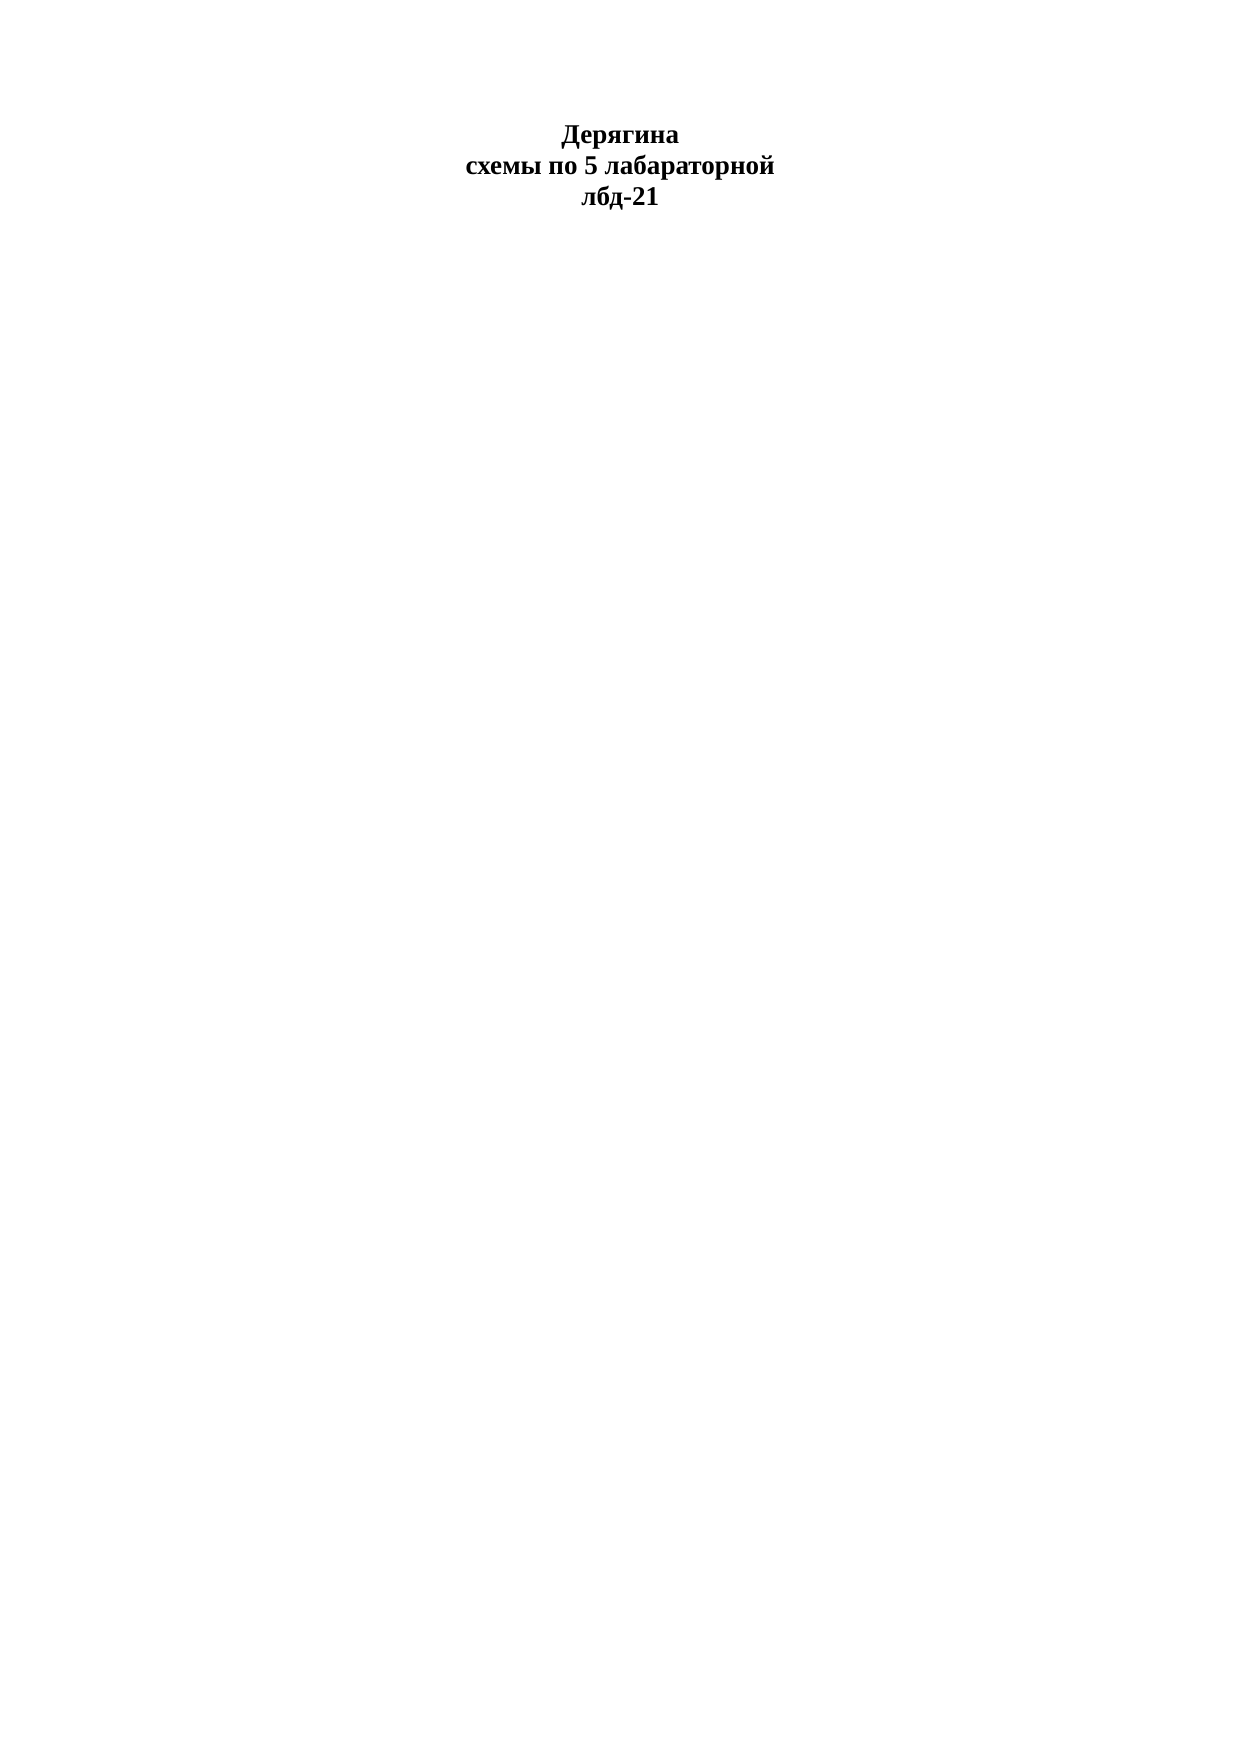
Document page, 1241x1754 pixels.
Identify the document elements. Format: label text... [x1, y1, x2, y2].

text схемы по 5 лабараторной [118, 149, 1122, 180]
text Дерягина [118, 118, 1122, 149]
text лбд-21 [118, 180, 1122, 212]
